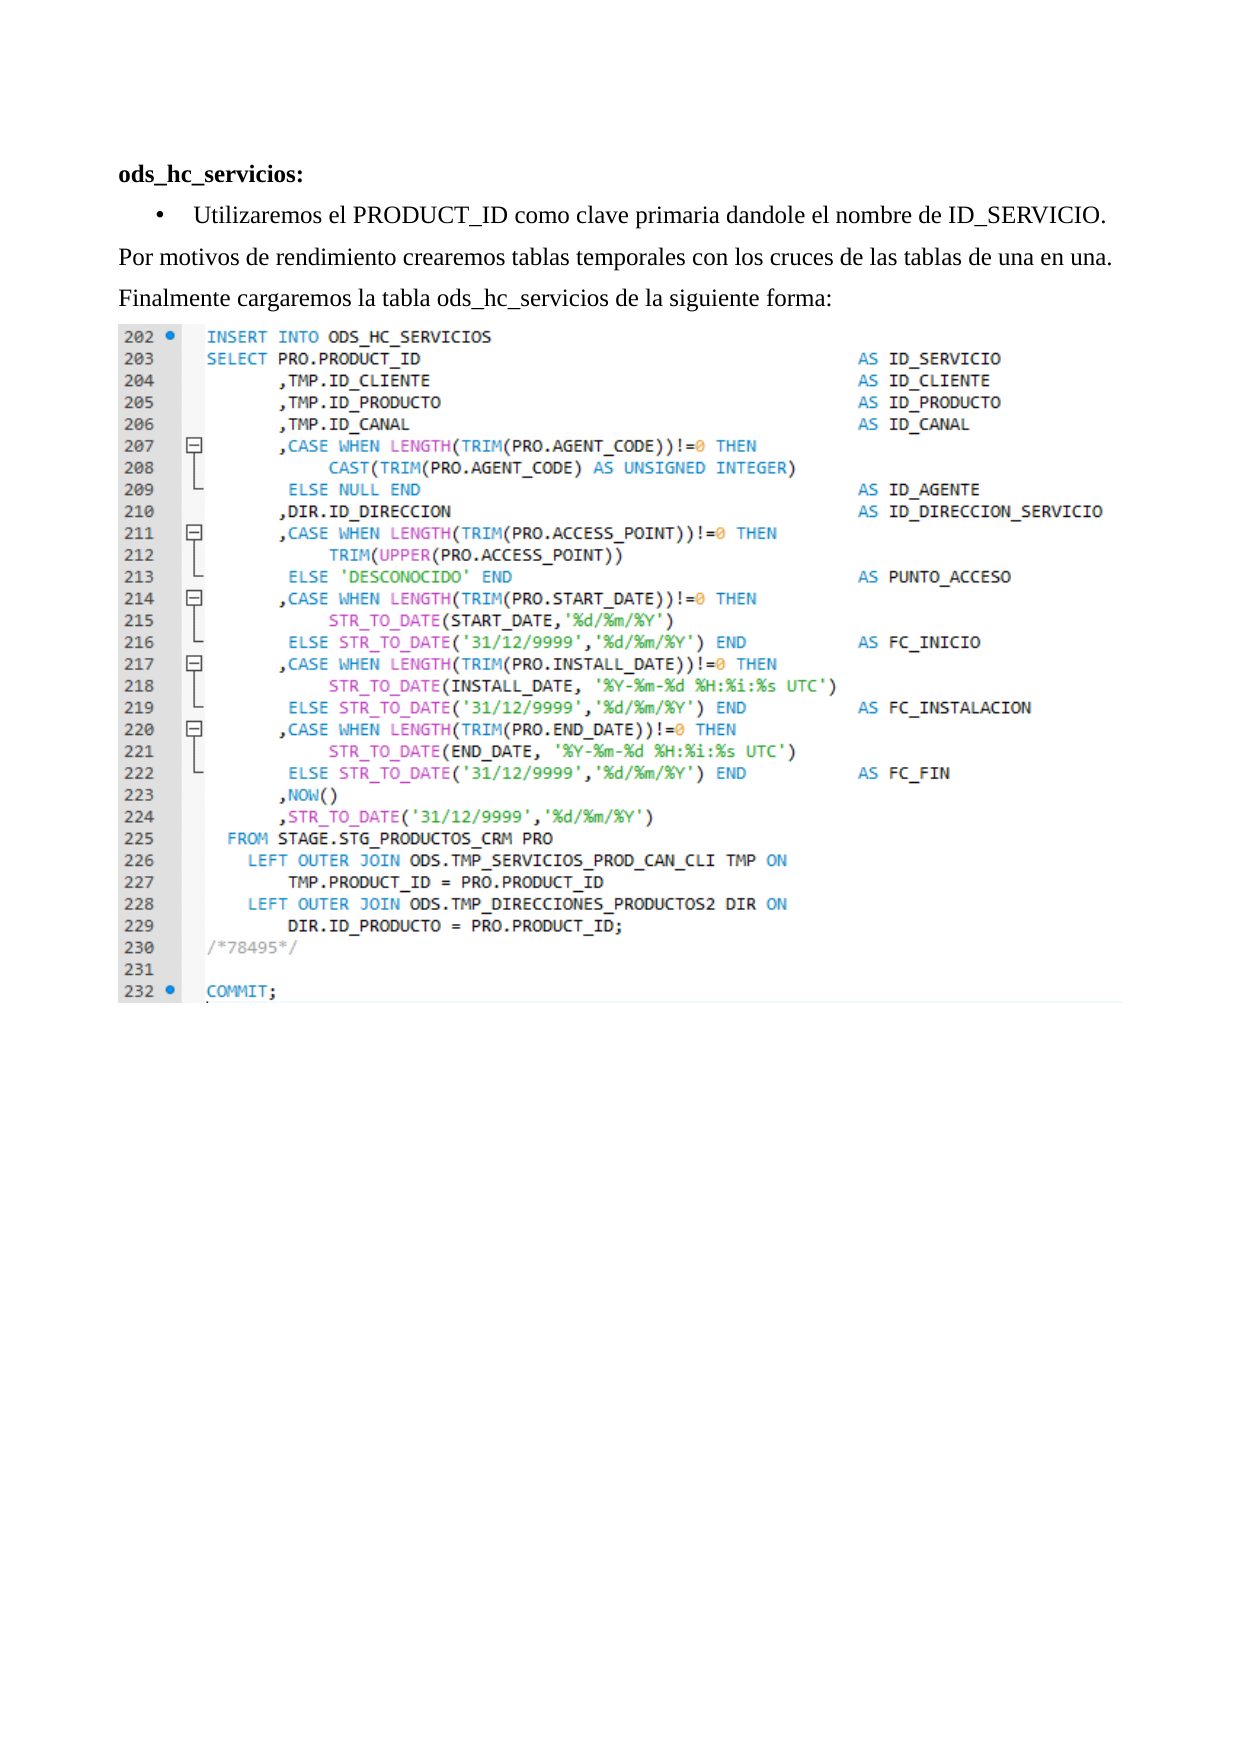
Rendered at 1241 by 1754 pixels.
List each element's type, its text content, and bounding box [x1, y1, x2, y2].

list Utilizaremos el PRODUCT_ID como clave primaria dandole el nombre de ID_SERVICIO. [156, 201, 1122, 229]
text Finalmente cargaremos la tabla ods_hc_servicios de la siguiente forma: [118, 283, 1122, 312]
picture [118, 324, 1123, 1003]
text Por motivos de rendimiento crearemos tablas temporales con los cruces de las tablas de una en una. [118, 242, 1122, 271]
text ods_hc_servicios: [118, 159, 1122, 188]
